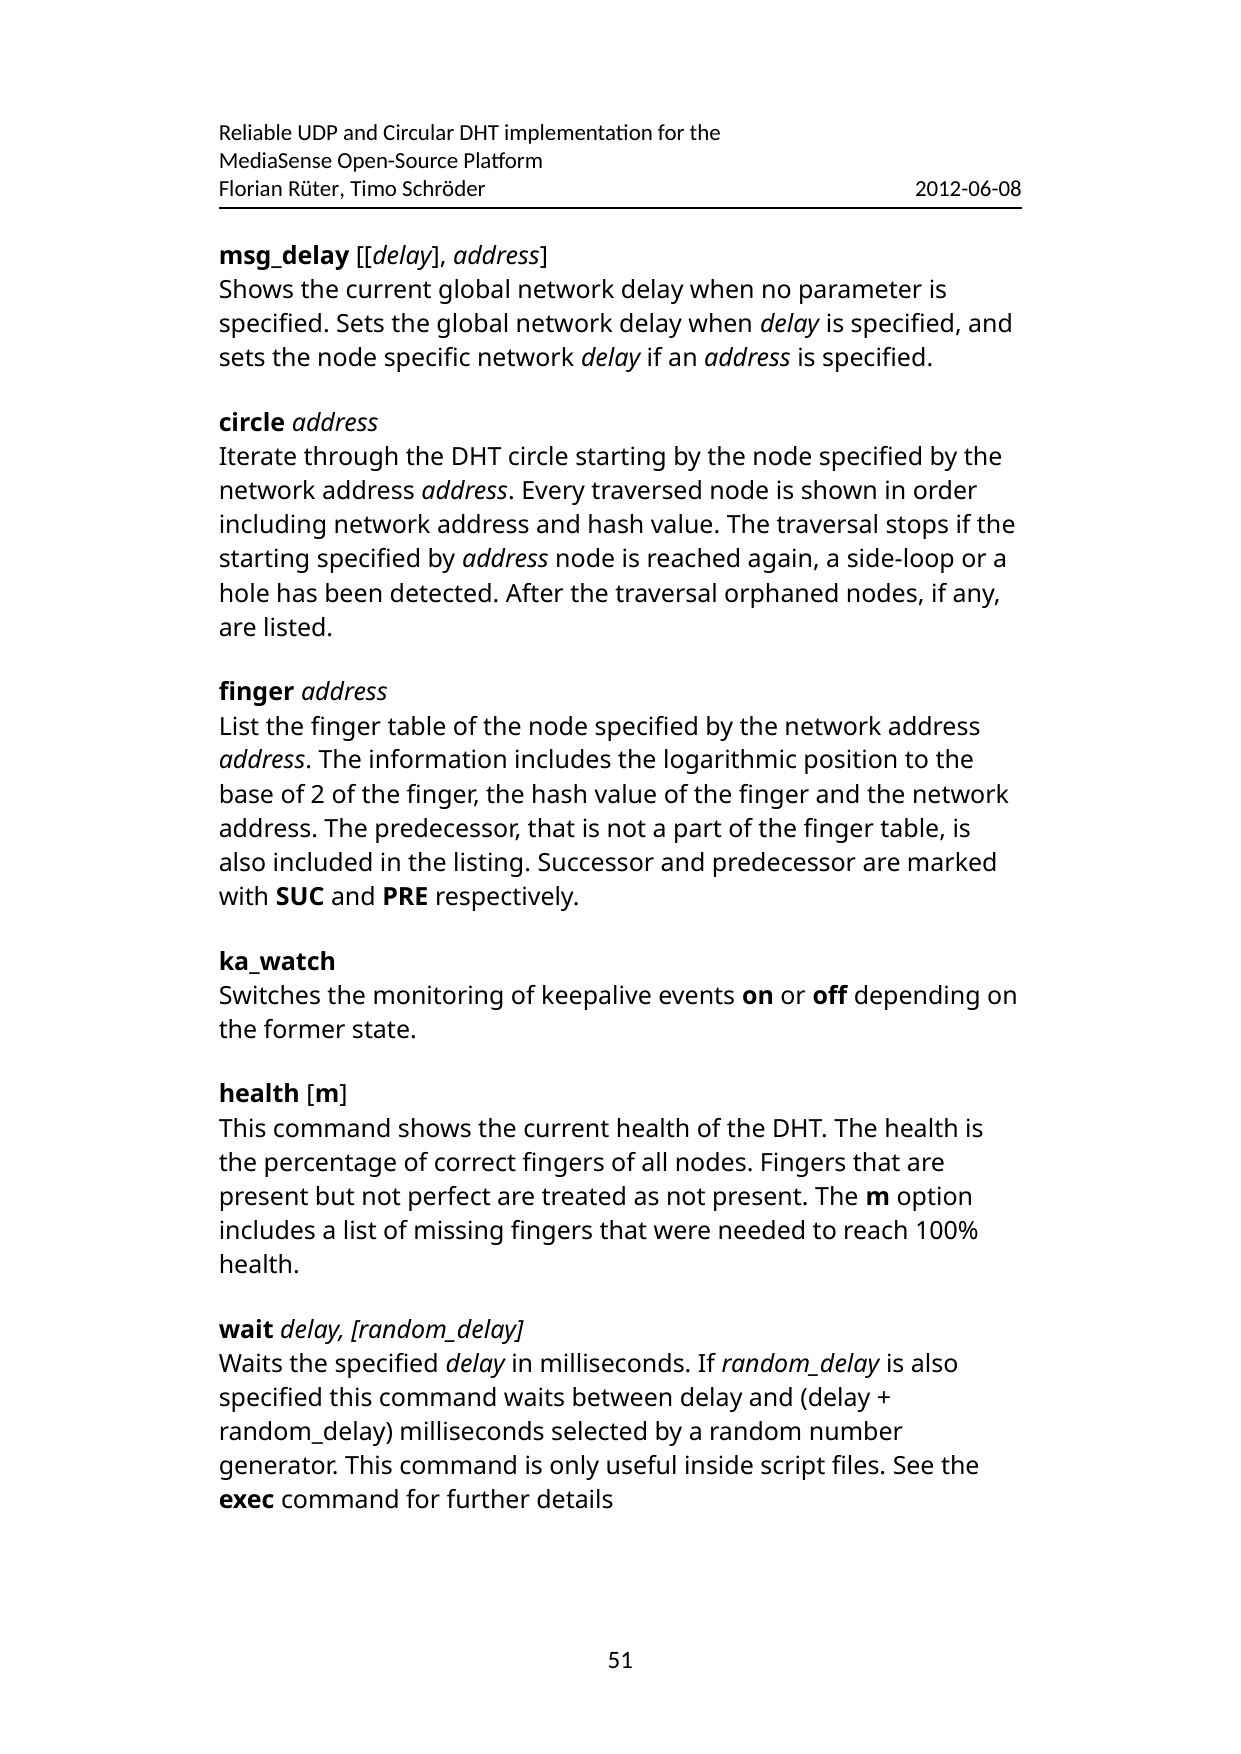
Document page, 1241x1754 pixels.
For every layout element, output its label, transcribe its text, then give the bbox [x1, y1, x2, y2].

text msg_delay [[delay], address] Shows the current global network delay when no parameter is specified. Sets the global network delay when delay is specified, and sets the node specific network delay if an address is specified. [218, 238, 1022, 374]
text circle address Iterate through the DHT circle starting by the node specified by the network address address. Every traversed node is shown in order including network address and hash value. The traversal stops if the starting specified by address node is reached again, a side-loop or a hole has been detected. After the traversal orphaned nodes, if any, are listed. [218, 405, 1022, 643]
text health [m] This command shows the current health of the DHT. The health is the percentage of correct fingers of all nodes. Fingers that are present but not perfect are treated as not present. The m option includes a list of missing fingers that were needed to reach 100% health. [218, 1076, 1022, 1281]
text finger address List the finger table of the node specified by the network address address. The information includes the logarithmic position to the base of 2 of the finger, the hash value of the finger and the network address. The predecessor, that is not a part of the finger table, is also included in the listing. Successor and predecessor are marked with SUC and PRE respectively. [218, 674, 1022, 912]
text wait delay, [random_delay] Waits the specified delay in milliseconds. If random_delay is also specified this command waits between delay and (delay + random_delay) milliseconds selected by a random number generator. This command is only useful inside script files. See the exec command for further details [218, 1311, 1022, 1516]
text ka_watch Switches the monitoring of keepalive events on or off depending on the former state. [218, 943, 1022, 1045]
